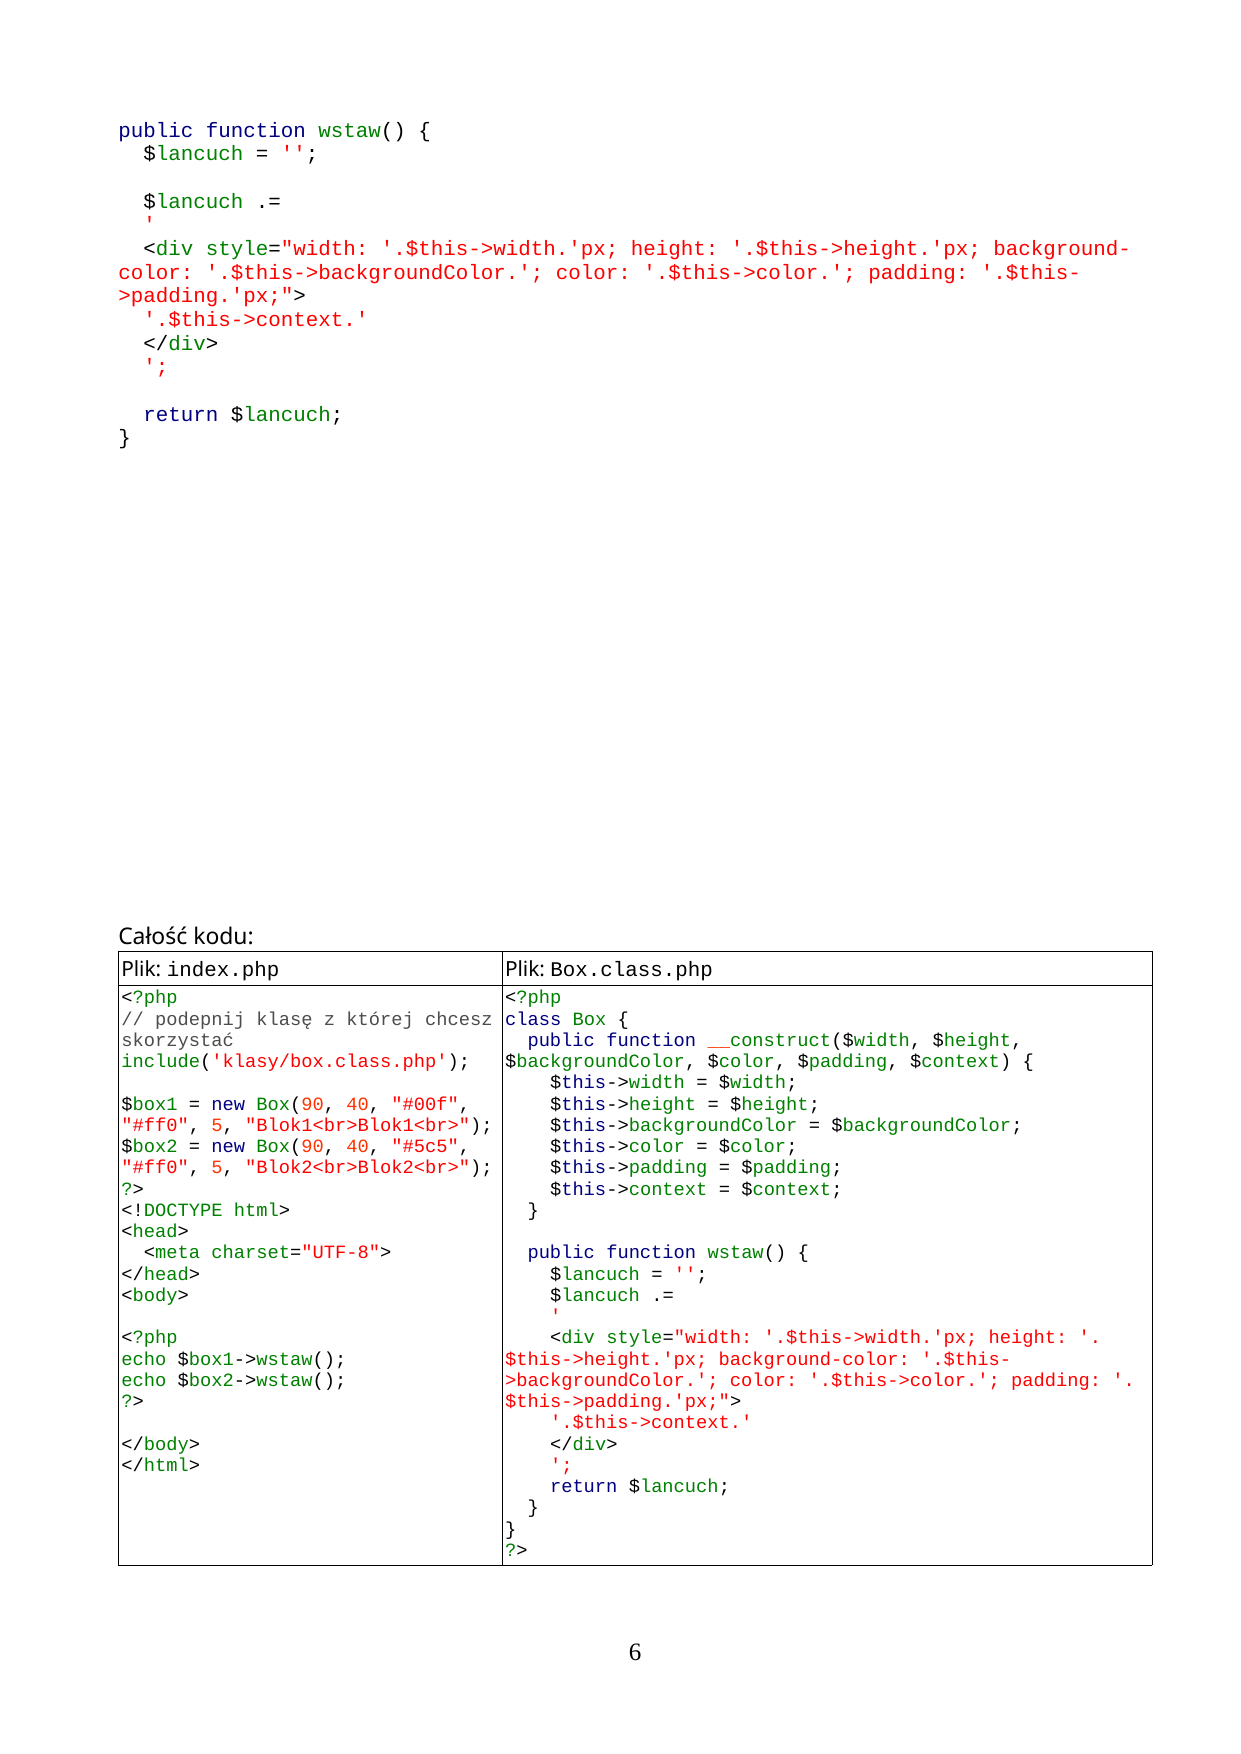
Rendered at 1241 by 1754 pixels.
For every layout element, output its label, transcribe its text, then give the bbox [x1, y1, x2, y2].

text <div style="width: '.$this->width.'px; height: '.$this->height.'px; background-color: '.$this->backgroundColor.'; color: '.$this->color.'; padding: '.$this->padding.'px;"> [118, 238, 1152, 309]
text ' [118, 214, 1152, 238]
text </div> [118, 333, 1152, 356]
table_cell <?php // podepnij klasę z której chcesz skorzystać include('klasy/box.class.php'); $box1 = new Box(90, 40, "#00f", "#ff0", 5, "Blok1<br>Blok1<br>"); $box2 = new Box(90, 40, "#5c5", "#ff0", 5, "Blok2<br>Blok2<br>"); ?> <!DOCTYPE html> <head> <meta charset="UTF-8"> </head> <body> <?php echo $box1->wstaw(); echo $box2->wstaw(); ?> </body> </html> [119, 986, 502, 1565]
text $lancuch .= [118, 191, 1152, 214]
table_cell <?php class Box { public function __construct($width, $height, $backgroundColor, $color, $padding, $context) { $this->width = $width; $this->height = $height; $this->backgroundColor = $backgroundColor; $this->color = $color; $this->padding = $padding; $this->context = $context; } public function wstaw() { $lancuch = ''; $lancuch .= ' <div style="width: '.$this->width.'px; height: '.$this->height.'px; background-color: '.$this->backgroundColor.'; color: '.$this->color.'; padding: '.$this->padding.'px;"> '.$this->context.' </div> '; return $lancuch; } } ?> [503, 986, 1152, 1565]
text '; [118, 356, 1152, 380]
text return $lancuch; [118, 403, 1152, 427]
text Całość kodu: [118, 919, 1152, 951]
text '.$this->context.' [118, 309, 1152, 333]
text public function wstaw() { [118, 120, 1152, 143]
table_header Plik: Box.class.php [503, 952, 1152, 985]
text $lancuch = ''; [118, 143, 1152, 167]
text } [118, 427, 1152, 451]
table_header Plik: index.php [119, 952, 502, 985]
